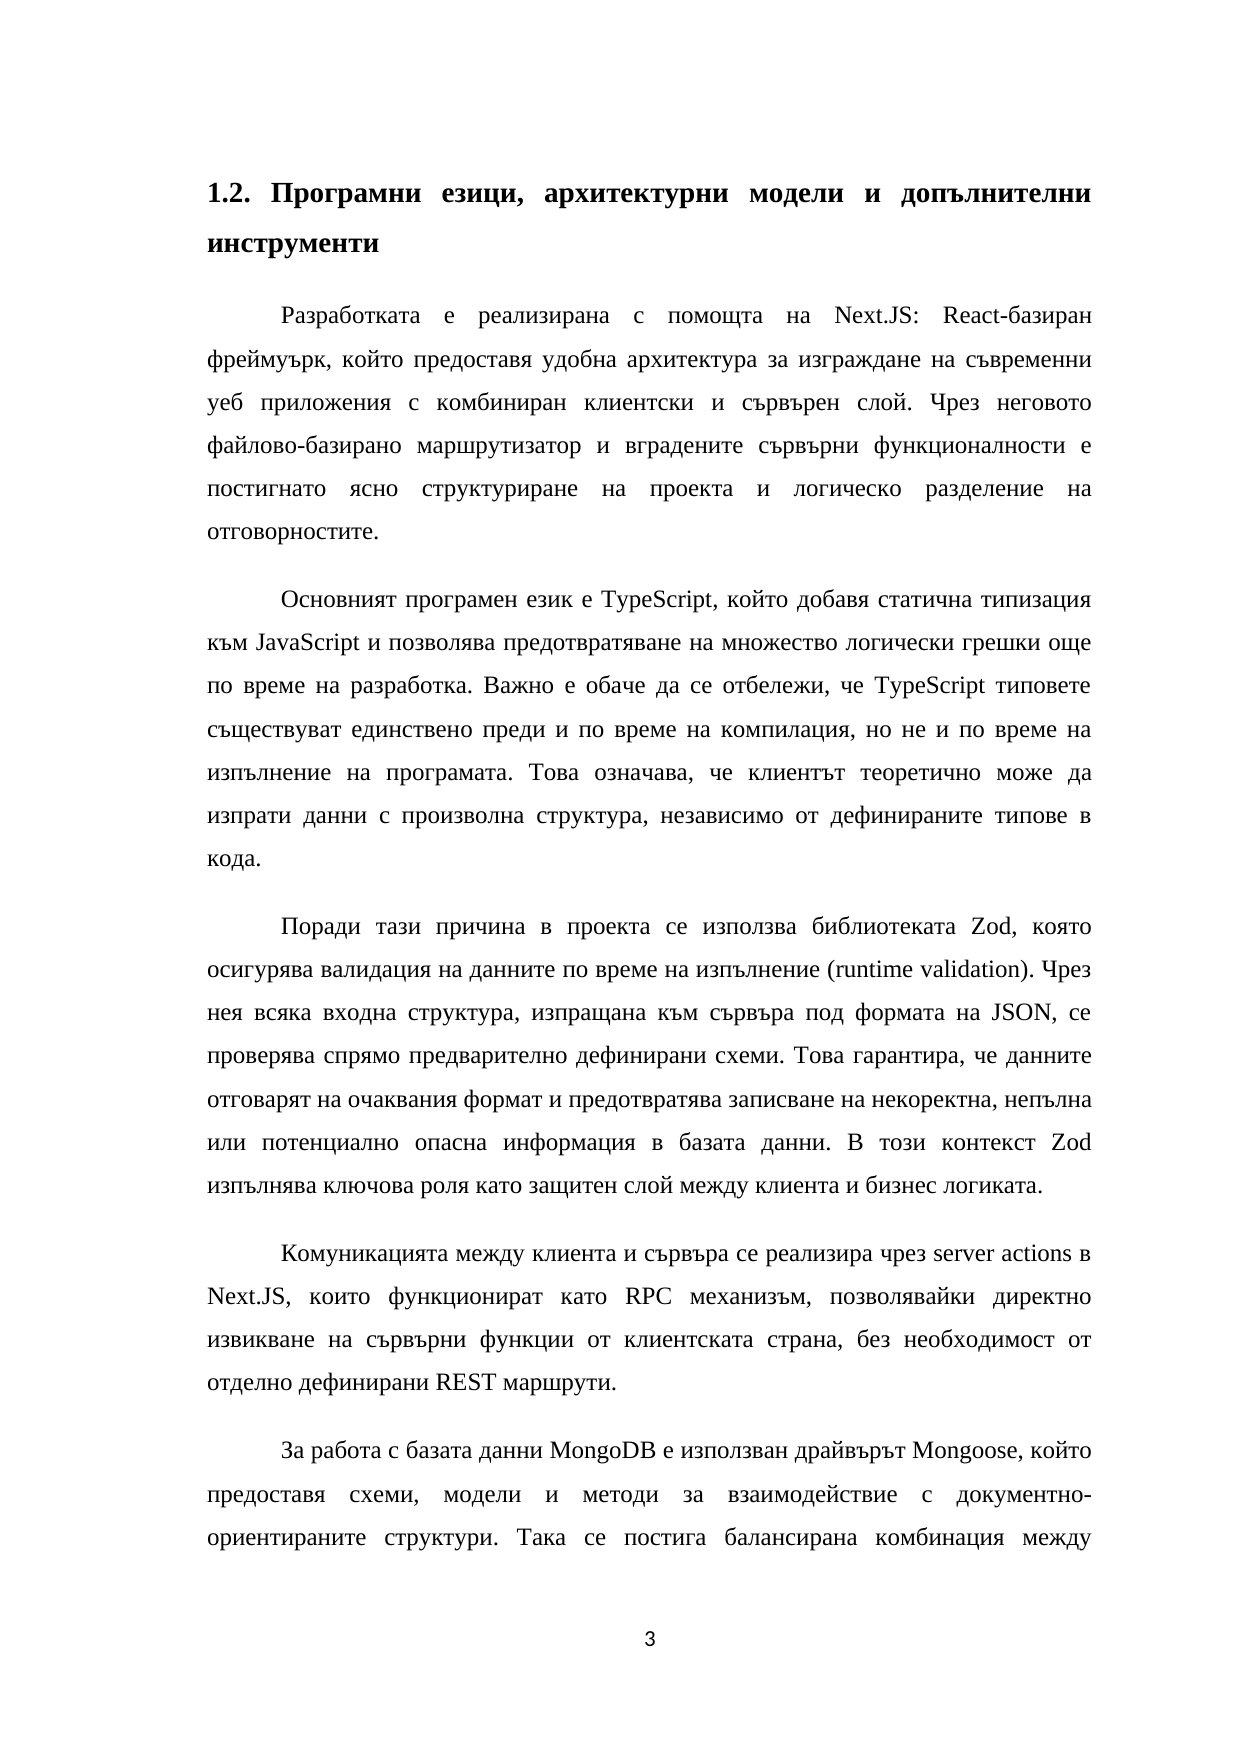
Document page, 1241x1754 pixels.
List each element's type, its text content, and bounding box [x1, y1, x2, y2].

text Поради тази причина в проекта се използва библиотеката Zod, която осигурява валидация на данните по време на изпълнение (runtime validation). Чрез нея всяка входна структура, изпращана към сървъра под формата на JSON, се проверява спрямо предварително дефинирани схеми. Това гарантира, че данните отговарят на очаквания формат и предотвратява записване на некоректна, непълна или потенциално опасна информация в базата данни. В този контекст Zod изпълнява ключова роля като защитен слой между клиента и бизнес логиката. [207, 911, 1092, 1199]
text Комуникацията между клиента и сървъра се реализира чрез server actions в Next.JS, които функционират като RPC механизъм, позволявайки директно извикване на сървърни функции от клиентската страна, без необходимост от отделно дефинирани REST маршрути. [207, 1238, 1092, 1396]
text За работа с базата данни MongoDB е използван драйвърът Mongoose, който предоставя схеми, модели и методи за взаимодействие с документно-ориентираните структури. Така се постига балансирана комбинация между [207, 1436, 1092, 1551]
text Разработката е реализирана с помощта на Next.JS: React-базиран фреймуърк, който предоставя удобна архитектура за изграждане на съвременни уеб приложения с комбиниран клиентски и сървърен слой. Чрез неговото файлово-базирано маршрутизатор и вградените сървърни функционалности е постигнато ясно структуриране на проекта и логическо разделение на отговорностите. [207, 301, 1092, 545]
subtitle 1.2. Програмни езици, архитектурни модели и допълнителни инструменти [207, 175, 1092, 259]
text Основният програмен език е TypeScript, който добавя статична типизация към JavaScript и позволява предотвратяване на множество логически грешки още по време на разработка. Важно е обаче да се отбележи, че TypeScript типовете съществуват единствено преди и по време на компилация, но не и по време на изпълнение на програмата. Това означава, че клиентът теоретично може да изпрати данни с произволна структура, независимо от дефинираните типове в кода. [207, 584, 1092, 872]
